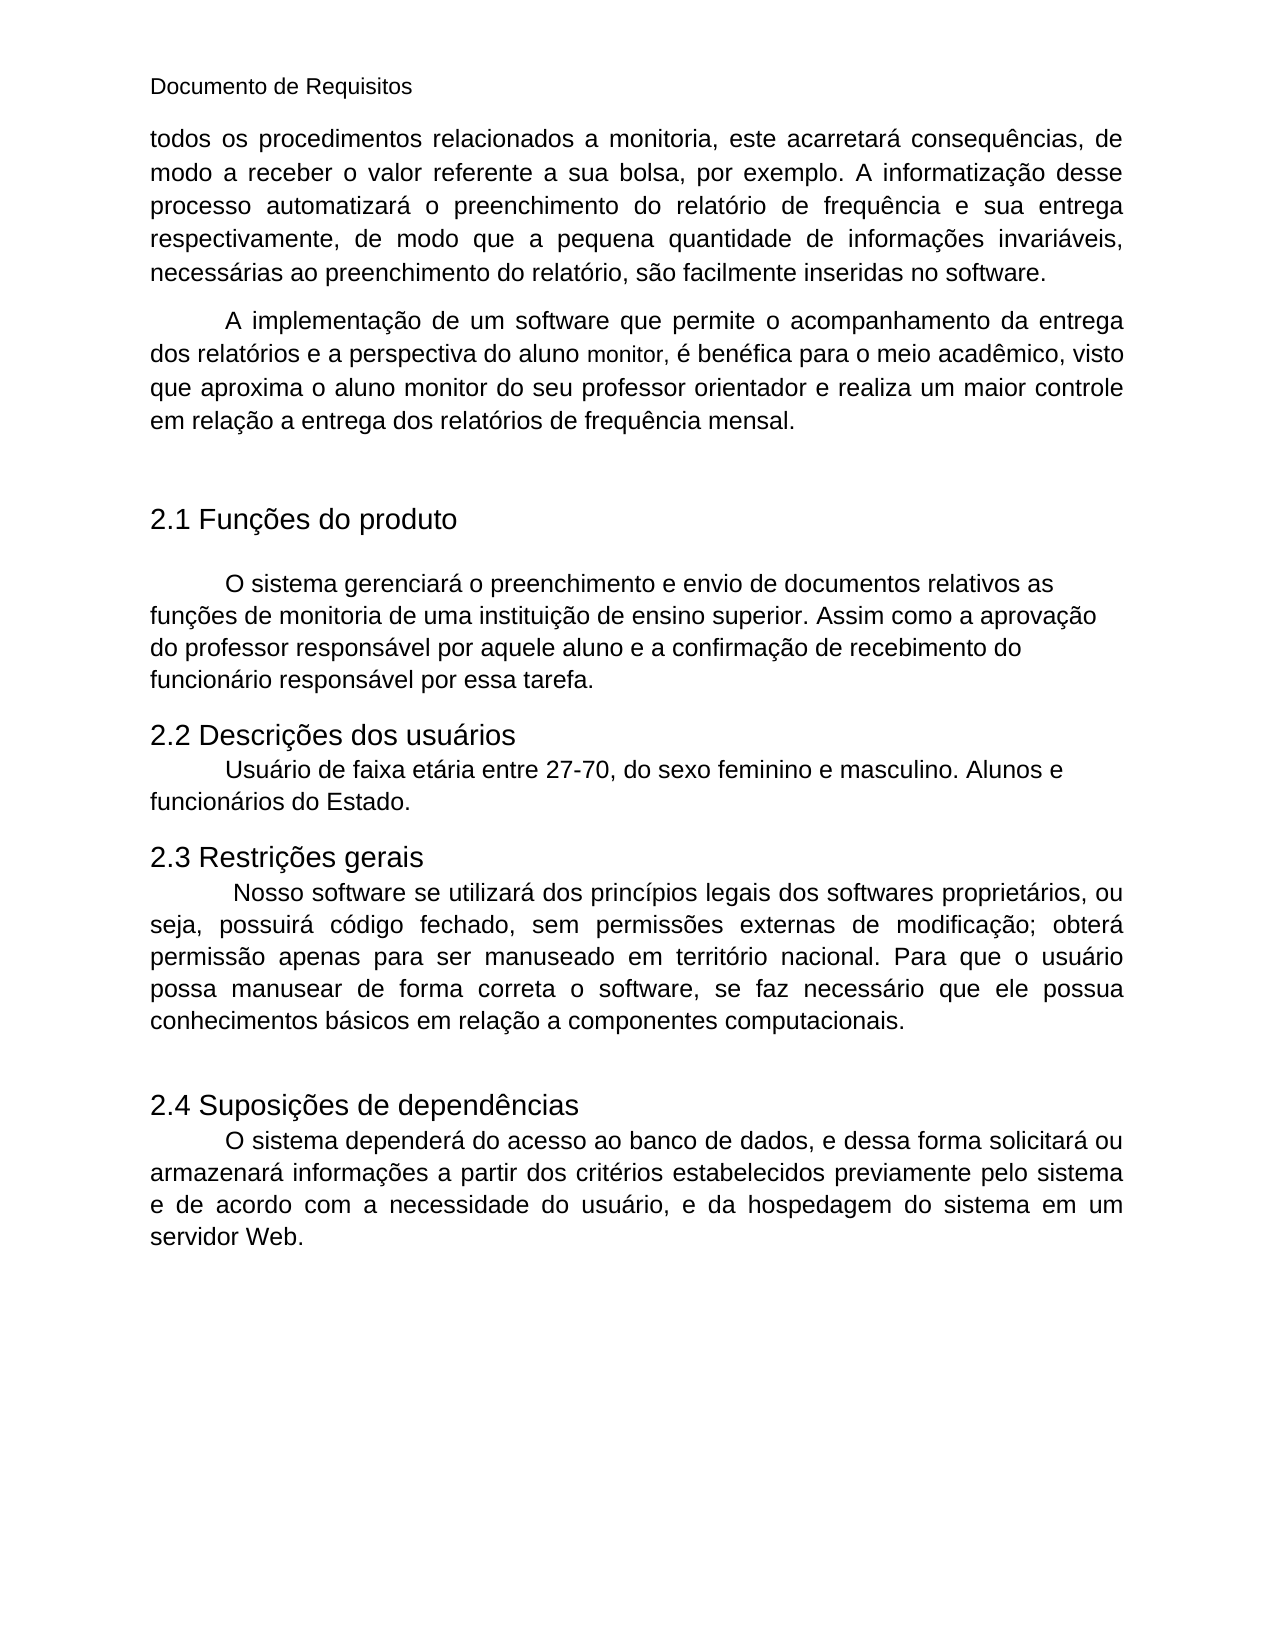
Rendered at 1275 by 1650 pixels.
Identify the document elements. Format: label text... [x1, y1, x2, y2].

text O sistema gerenciará o preenchimento e envio de documentos relativos as funções de monitoria de uma instituição de ensino superior. Assim como a aprovação do professor responsável por aquele aluno e a confirmação de recebimento do funcionário responsável por essa tarefa. [150, 569, 1125, 694]
subtitle 2.2 Descrições dos usuários [150, 719, 1125, 751]
subtitle 2.1 Funções do produto [150, 503, 1125, 535]
text todos os procedimentos relacionados a monitoria, este acarretará consequências, de modo a receber o valor referente a sua bolsa, por exemplo. A informatização desse processo automatizará o preenchimento do relatório de frequência e sua entrega respectivamente, de modo que a pequena quantidade de informações invariáveis, necessárias ao preenchimento do relatório, são facilmente inseridas no software. [150, 125, 1125, 287]
text Nosso software se utilizará dos princípios legais dos softwares proprietários, ou seja, possuirá código fechado, sem permissões externas de modificação; obterá permissão apenas para ser manuseado em território nacional. Para que o usuário possa manusear de forma correta o software, se faz necessário que ele possua conhecimentos básicos em relação a componentes computacionais. [150, 878, 1125, 1035]
text A implementação de um software que permite o acompanhamento da entrega dos relatórios e a perspectiva do aluno monitor, é benéfica para o meio acadêmico, visto que aproxima o aluno monitor do seu professor orientador e realiza um maior controle em relação a entrega dos relatórios de frequência mensal. [150, 307, 1125, 435]
subtitle 2.4 Suposições de dependências [150, 1089, 1125, 1122]
subtitle 2.3 Restrições gerais [150, 841, 1125, 874]
text Usuário de faixa etária entre 27-70, do sexo feminino e masculino. Alunos e funcionários do Estado. [150, 756, 1125, 816]
text O sistema dependerá do acesso ao banco de dados, e dessa forma solicitará ou armazenará informações a partir dos critérios estabelecidos previamente pelo sistema e de acordo com a necessidade do usuário, e da hospedagem do sistema em um servidor Web. [150, 1127, 1125, 1251]
